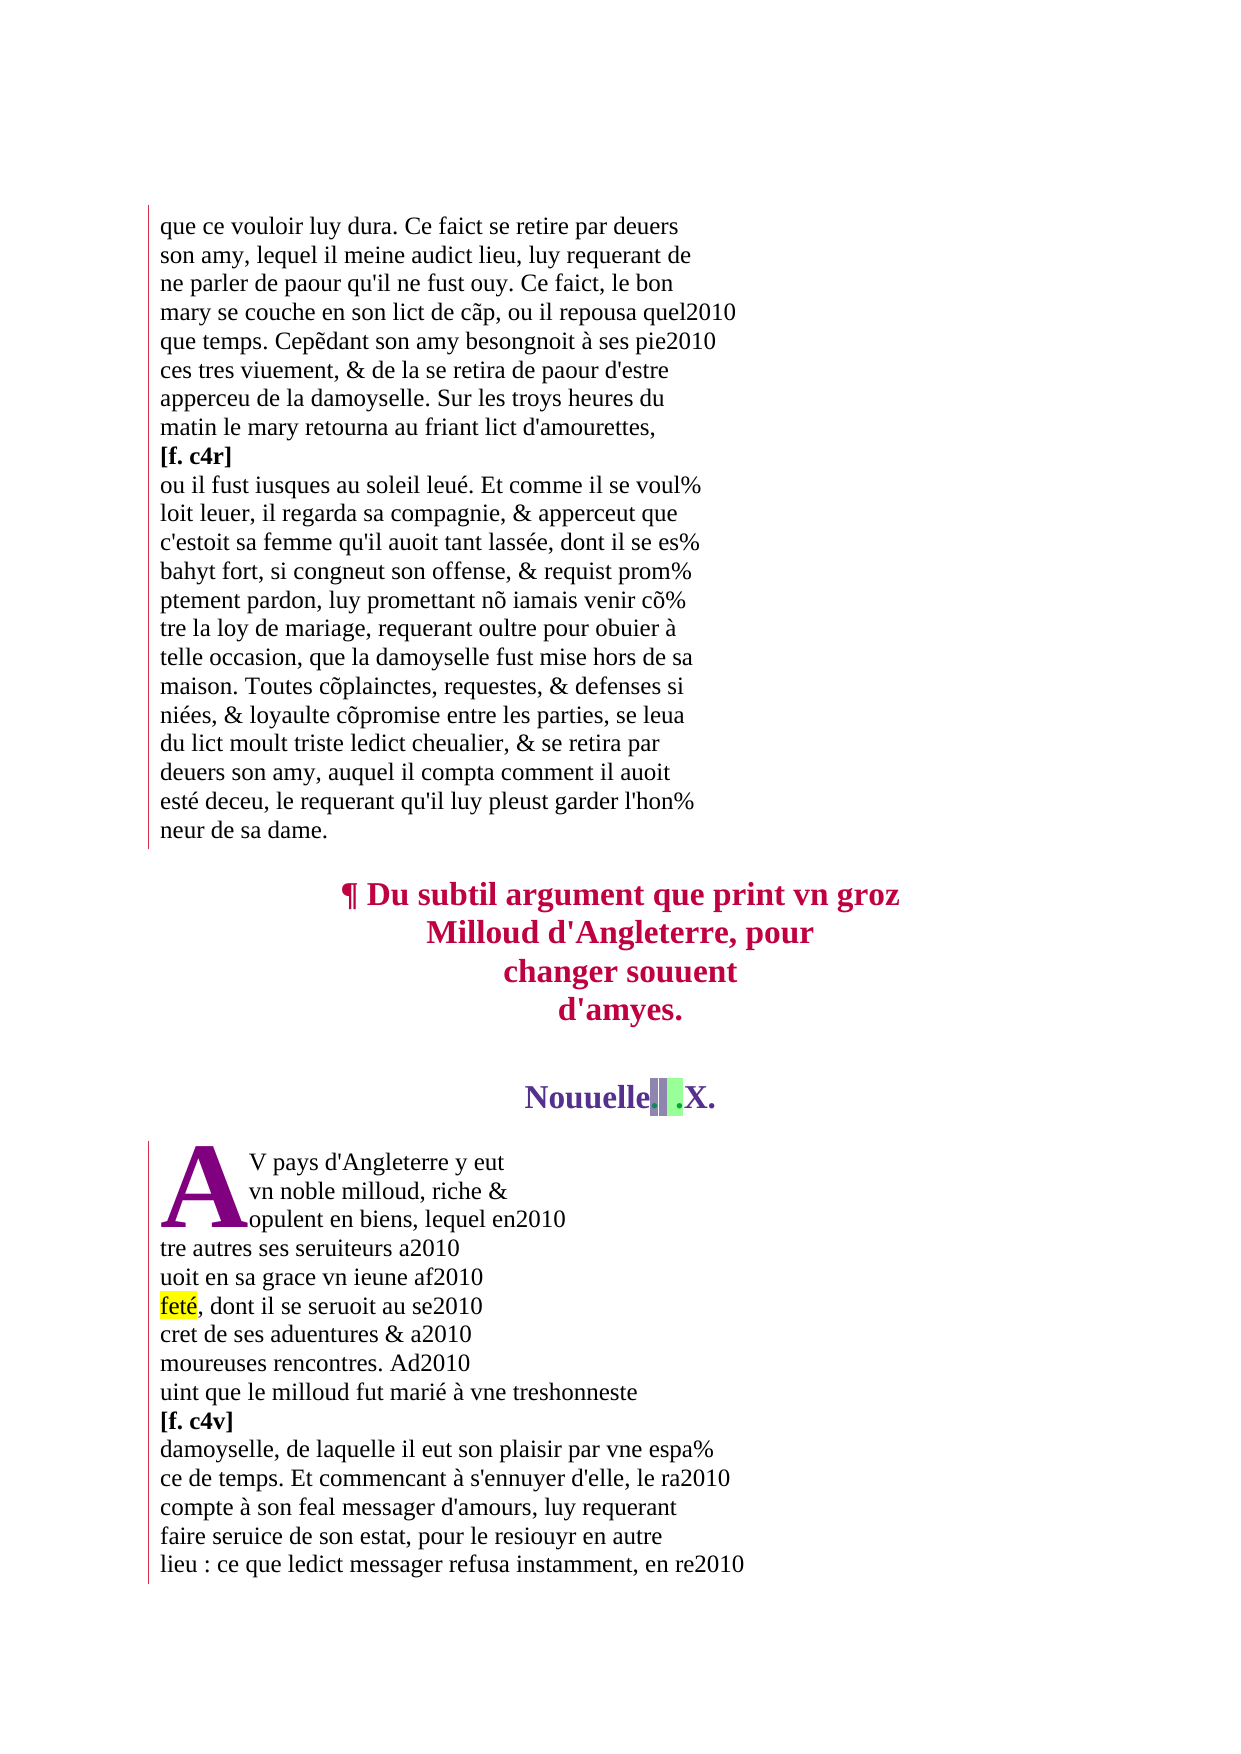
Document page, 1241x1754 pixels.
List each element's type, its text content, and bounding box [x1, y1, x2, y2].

text que ce vouloir luy dura. Ce faict se retire par deuers son amy, lequel il meine audict lieu, luy requerant de ne parler de paour qu'il ne fust ouy. Ce faict, le bon mary se couche en son lict de cãp, ou il repousa quel2010 que temps. Cepẽdant son amy besongnoit à ses pie2010 ces tres viuement, & de la se retira de paour d'estre apperceu de la damoyselle. Sur les troys heures du matin le mary retourna au friant lict d'amourettes, [f. c4r] ou il fust iusques au soleil leué. Et comme il se voul% loit leuer, il regarda sa compagnie, & apperceut que c'estoit sa femme qu'il auoit tant lassée, dont il se es% bahyt fort, si congneut son offense, & requist prom% ptement pardon, luy promettant nõ iamais venir cõ% tre la loy de mariage, requerant oultre pour obuier à telle occasion, que la damoyselle fust mise hors de sa maison. Toutes cõplainctes, requestes, & defenses si niées, & loyaulte cõpromise entre les parties, se leua du lict moult triste ledict cheualier, & se retira par deuers son amy, auquel il compta comment il auoit esté deceu, le requerant qu'il luy pleust garder l'hon% neur de sa dame. [149, 205, 1093, 849]
text AV pays d'Angleterre y eut vn noble milloud, riche & opulent en biens, lequel en2010 tre autres ses seruiteurs a2010 uoit en sa grace vn ieune af2010 feté, dont il se seruoit au se2010 cret de ses aduentures & a2010 moureuses rencontres. Ad2010 uint que le milloud fut marié à vne treshonneste [f. c4v] damoyselle, de laquelle il eut son plaisir par vne espa% ce de temps. Et commencant à s'ennuyer d'elle, le ra2010 compte à son feal messager d'amours, luy requerant faire seruice de son estat, pour le resiouyr en autre lieu : ce que ledict messager refusa instamment, en re2010 [149, 1141, 1093, 1584]
text Nouuelle. .X. [148, 1078, 650, 1116]
text ¶ Du subtil argument que print vn groz Milloud d'Angleterre, pour changer souuent d'amyes. [148, 874, 1093, 1028]
text Nouuelle. .X. [683, 1078, 1093, 1116]
